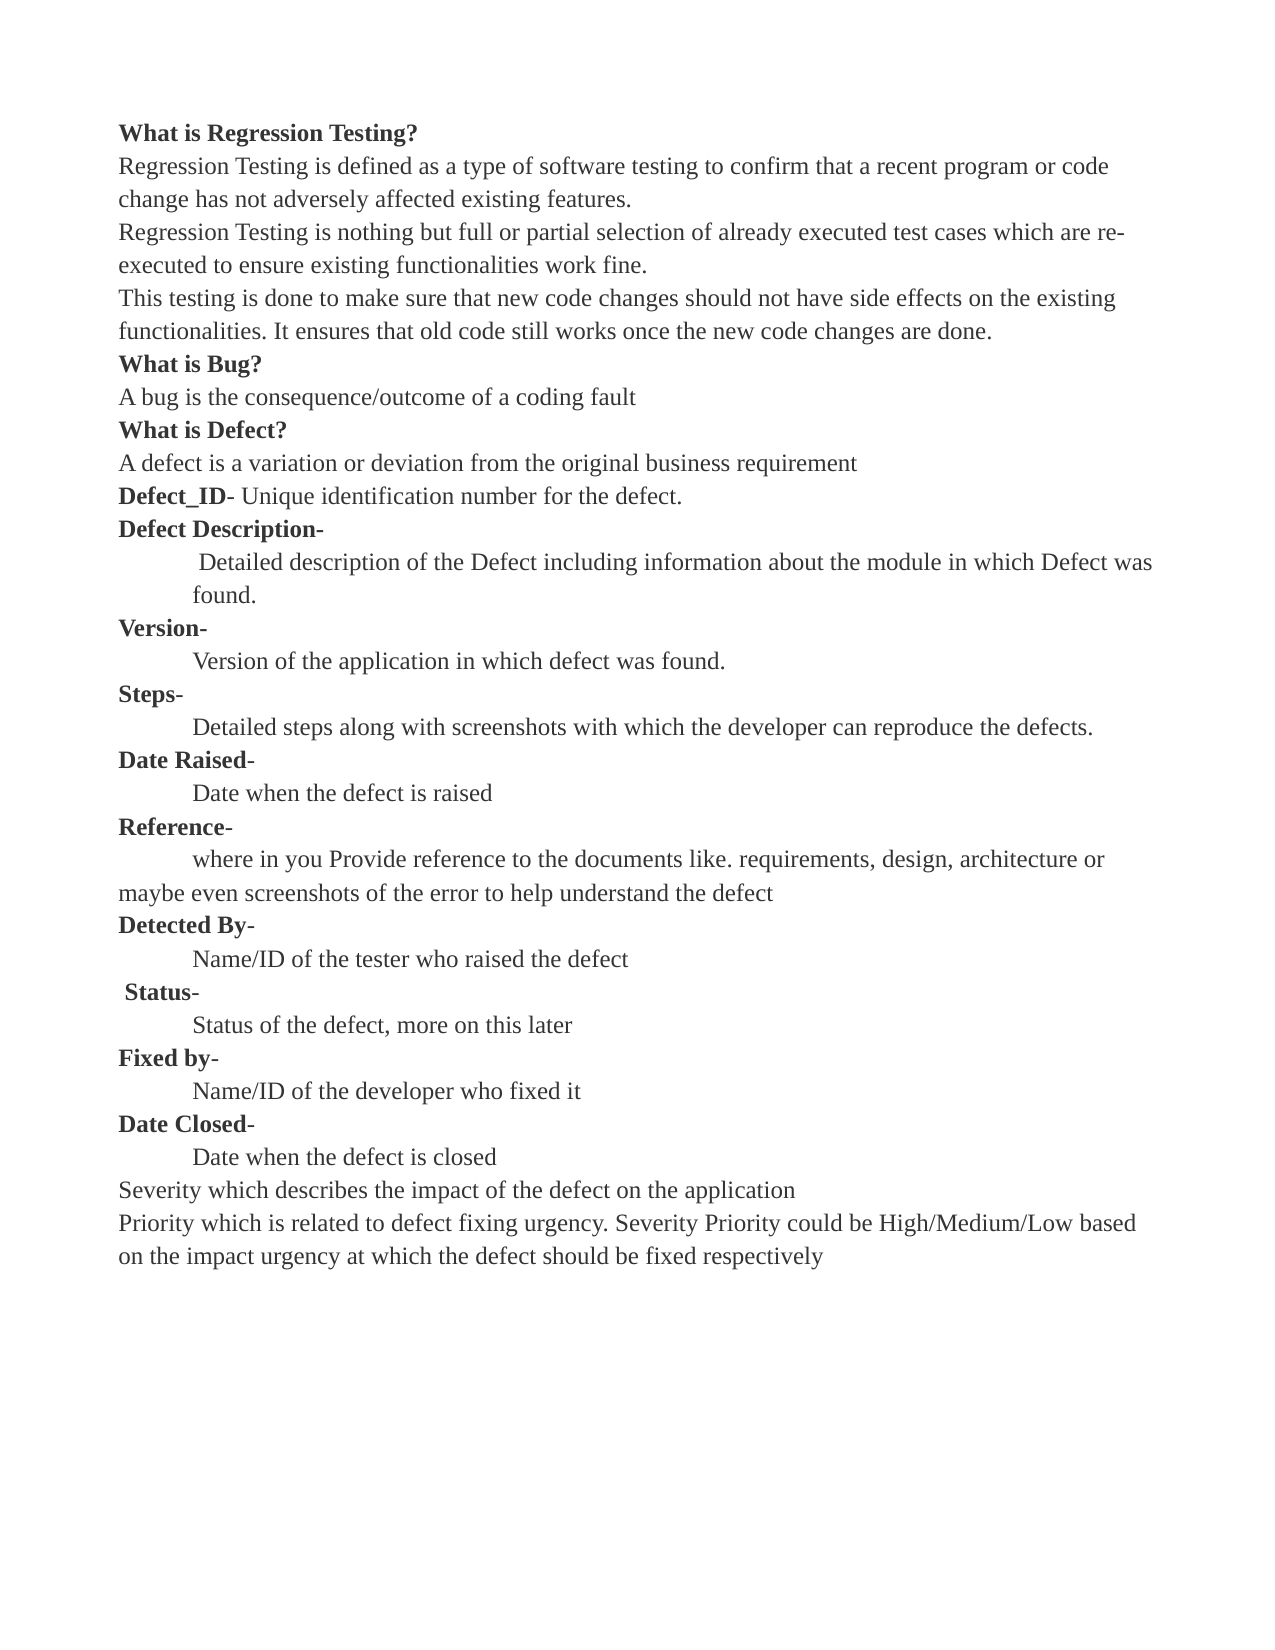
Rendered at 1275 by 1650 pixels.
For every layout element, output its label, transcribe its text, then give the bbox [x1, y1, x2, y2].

text Date when the defect is closed [118, 1142, 1157, 1171]
text A bug is the consequence/outcome of a coding fault [118, 382, 1157, 411]
text Severity which describes the impact of the defect on the application [118, 1175, 1157, 1203]
text Version- [118, 613, 1157, 642]
text Version of the application in which defect was found. [118, 646, 1157, 675]
text Regression Testing is nothing but full or partial selection of already executed test cases which are re-executed to ensure existing functionalities work fine. [118, 217, 1157, 279]
text Date when the defect is raised [118, 778, 1157, 807]
text Fixed by- [118, 1043, 1157, 1071]
text where in you Provide reference to the documents like. requirements, design, architecture or maybe even screenshots of the error to help understand the defect [118, 844, 1157, 906]
text What is Regression Testing? [118, 118, 1157, 147]
text Detailed description of the Defect including information about the module in which Defect was found. [118, 547, 1157, 609]
text Name/ID of the tester who raised the defect [118, 944, 1157, 972]
text What is Bug? [118, 349, 1157, 378]
text This testing is done to make sure that new code changes should not have side effects on the existing functionalities. It ensures that old code still works once the new code changes are done. [118, 283, 1157, 345]
text Regression Testing is defined as a type of software testing to confirm that a recent program or code change has not adversely affected existing features. [118, 151, 1157, 213]
text Status of the defect, more on this later [118, 1010, 1157, 1038]
text Defect_ID- Unique identification number for the defect. [118, 481, 1157, 510]
text Detailed steps along with screenshots with which the developer can reproduce the defects. [118, 712, 1157, 741]
text Status- [118, 977, 1157, 1005]
text What is Defect? [118, 415, 1157, 444]
text Reference- [118, 812, 1157, 840]
text Detected By- [118, 911, 1157, 939]
text Steps- [118, 679, 1157, 708]
text Name/ID of the developer who fixed it [118, 1076, 1157, 1104]
text A defect is a variation or deviation from the original business requirement [118, 448, 1157, 477]
text Priority which is related to defect fixing urgency. Severity Priority could be High/Medium/Low based on the impact urgency at which the defect should be fixed respectively [118, 1208, 1157, 1269]
text Date Raised- [118, 746, 1157, 774]
text Defect Description- [118, 514, 1157, 543]
text Date Closed- [118, 1109, 1157, 1137]
